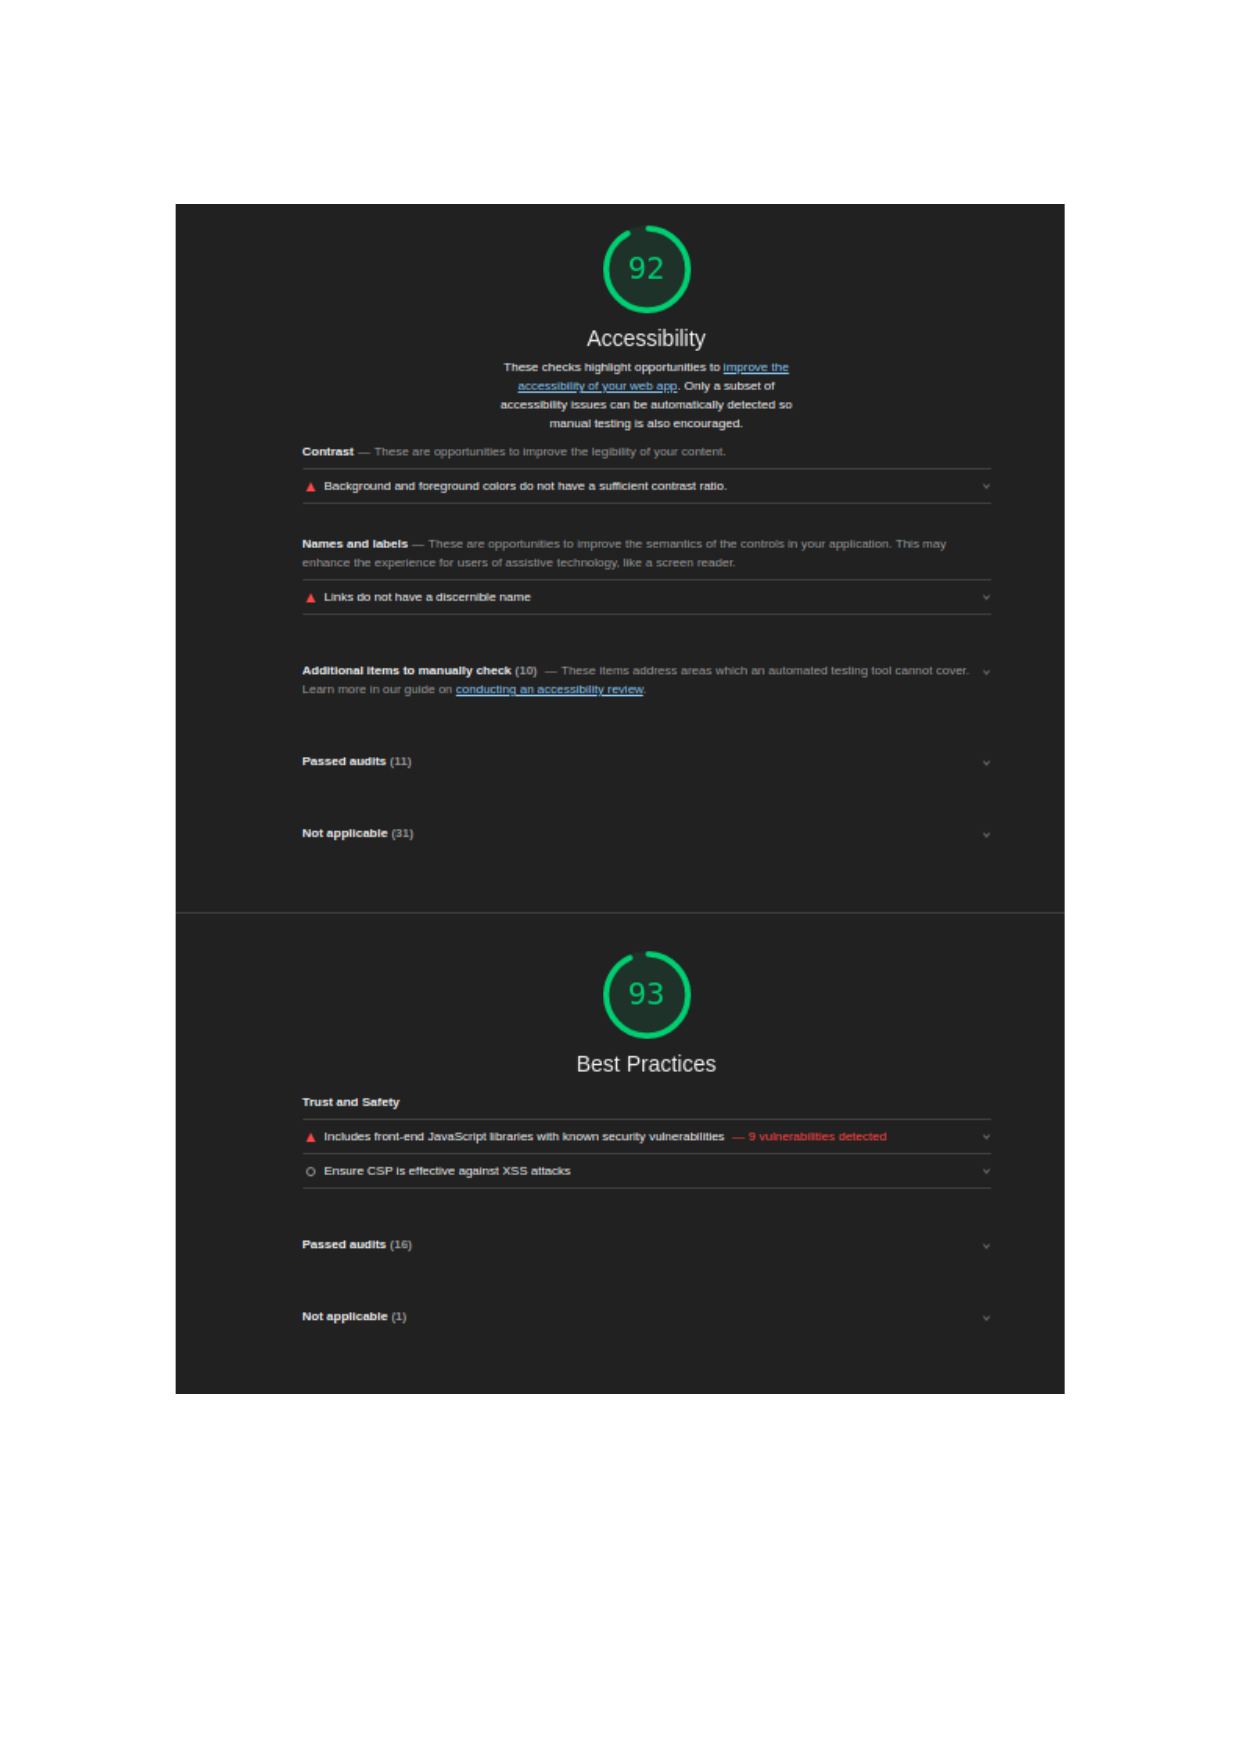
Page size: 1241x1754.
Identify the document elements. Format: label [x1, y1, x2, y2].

picture [175, 204, 1065, 1394]
